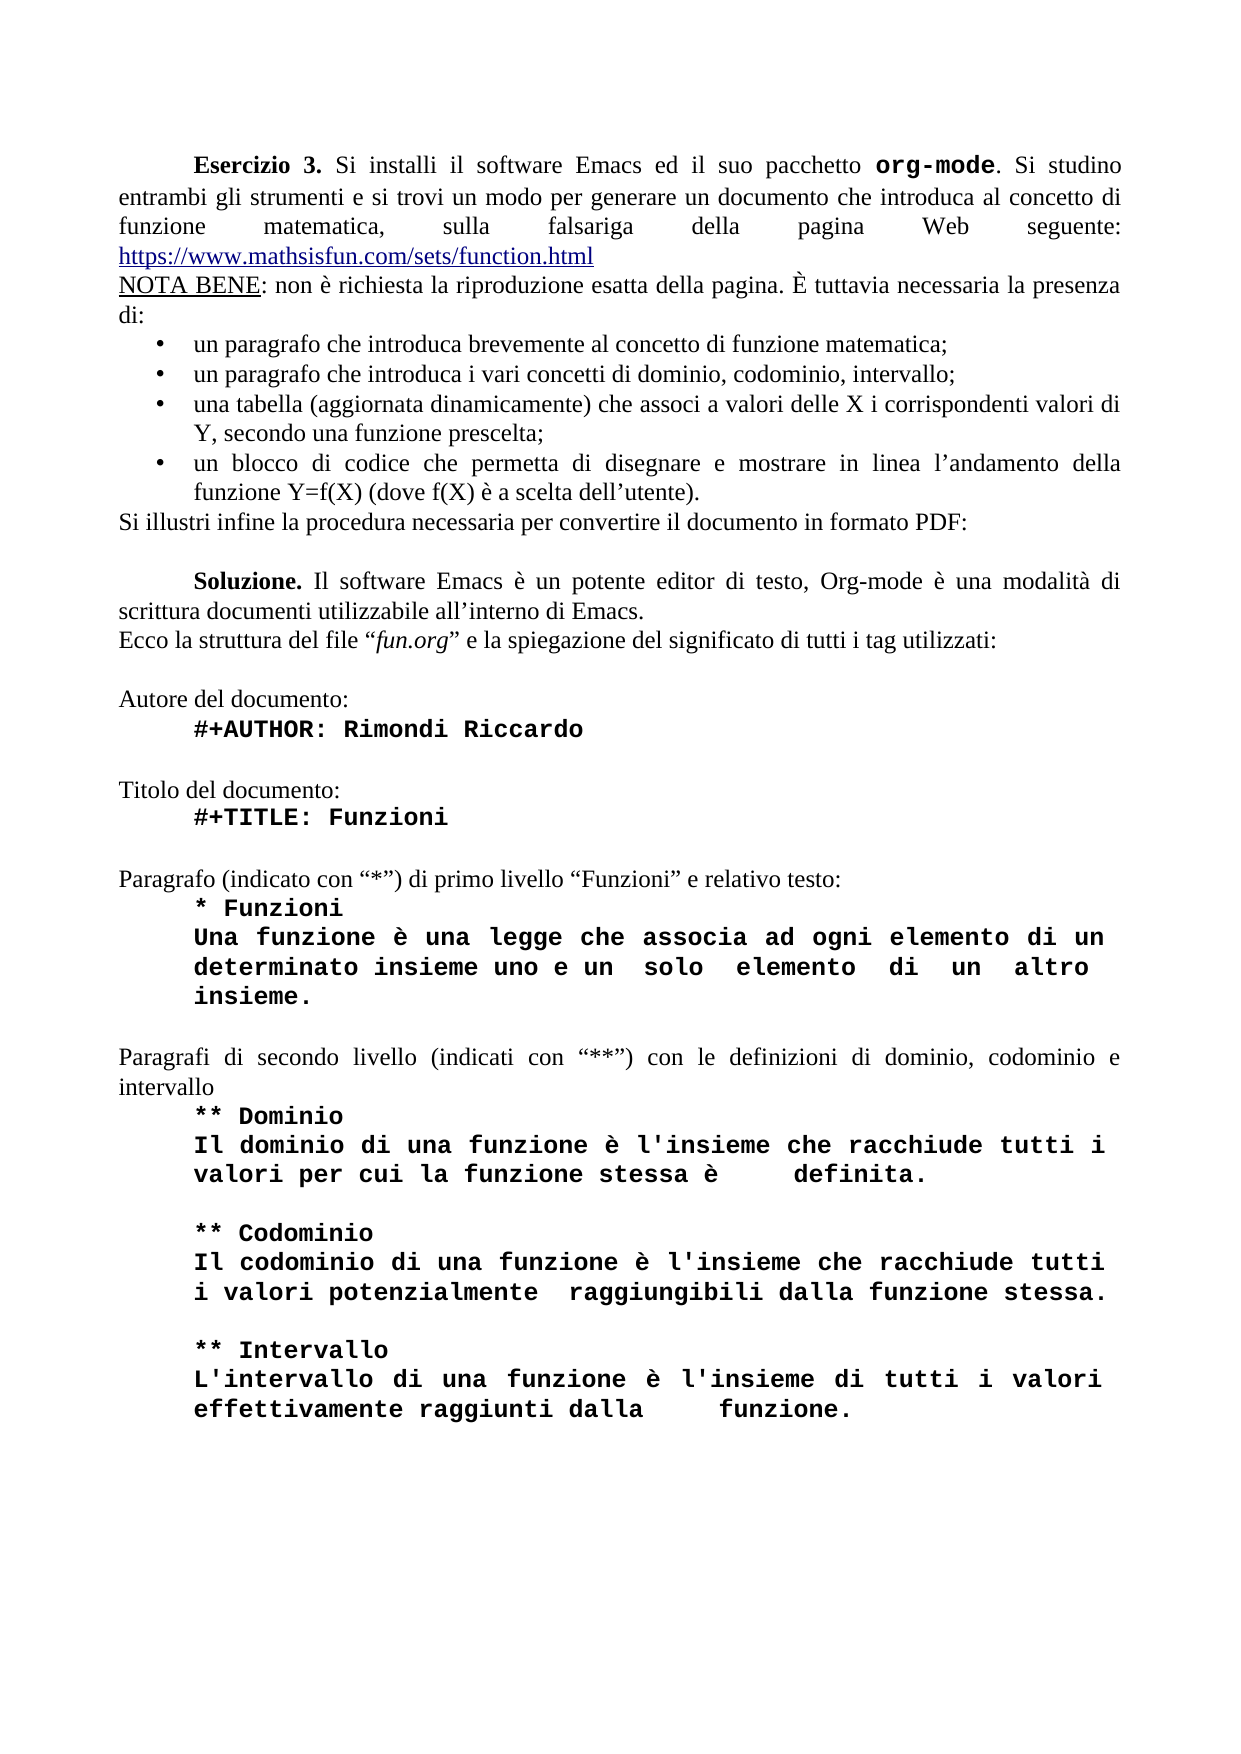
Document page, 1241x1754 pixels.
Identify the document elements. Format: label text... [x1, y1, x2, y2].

text Si illustri infine la procedura necessaria per convertire il documento in formato PDF: [118, 507, 1122, 536]
text Paragrafo (indicato con “*”) di primo livello “Funzioni” e relativo testo: [118, 864, 1122, 892]
text Il dominio di una funzione è l'insieme che racchiude tutti i valori per cui la funzione stessa è definita. [118, 1133, 1122, 1190]
text ** Codominio [118, 1221, 1122, 1249]
text ** Dominio [118, 1101, 1122, 1132]
text Soluzione. Il software Emacs è un potente editor di testo, Org-mode è una modalità di scrittura documenti utilizzabile all’interno di Emacs. [118, 566, 1122, 624]
text Paragrafi di secondo livello (indicati con “**”) con le definizioni di dominio, codominio e intervallo [118, 1042, 1122, 1100]
list un paragrafo che introduca i vari concetti di dominio, codominio, intervallo; [156, 359, 1122, 388]
text Autore del documento: [118, 684, 1122, 713]
list un paragrafo che introduca brevemente al concetto di funzione matematica; [156, 329, 1122, 358]
text NOTA BENE: non è richiesta la riproduzione esatta della pagina. È tuttavia necessaria la presenza di: [118, 270, 1122, 329]
text Ecco la struttura del file “fun.org” e la spiegazione del significato di tutti i tag utilizzati: [118, 625, 1122, 654]
list una tabella (aggiornata dinamicamente) che associ a valori delle X i corrispondenti valori di Y, secondo una funzione prescelta; [156, 389, 1122, 447]
text * Funzioni [118, 893, 1122, 924]
text Una funzione è una legge che associa ad ogni elemento di un determinato insieme uno e un solo elemento di un altro insieme. [118, 925, 1122, 1012]
text #+AUTHOR: Rimondi Riccardo [118, 714, 1122, 745]
list un blocco di codice che permetta di disegnare e mostrare in linea l’andamento della funzione Y=f(X) (dove f(X) è a scelta dell’utente). [156, 448, 1122, 506]
text Il codominio di una funzione è l'insieme che racchiude tutti i valori potenzialmente raggiungibili dalla funzione stessa. [118, 1250, 1122, 1307]
text #+TITLE: Funzioni [118, 805, 1122, 833]
text Titolo del documento: [118, 775, 1122, 804]
text Esercizio 3. Si installi il software Emacs ed il suo pacchetto org-mode. Si studino entrambi gli strumenti e si trovi un modo per generare un documento che introduca al concetto di funzione matematica, sulla falsariga della pagina Web seguente: https://www.mathsisfun.com/sets/function.html [118, 150, 1122, 269]
text ** Intervallo [118, 1338, 1122, 1366]
text L'intervallo di una funzione è l'insieme di tutti i valori effettivamente raggiunti dalla funzione. [118, 1367, 1122, 1424]
